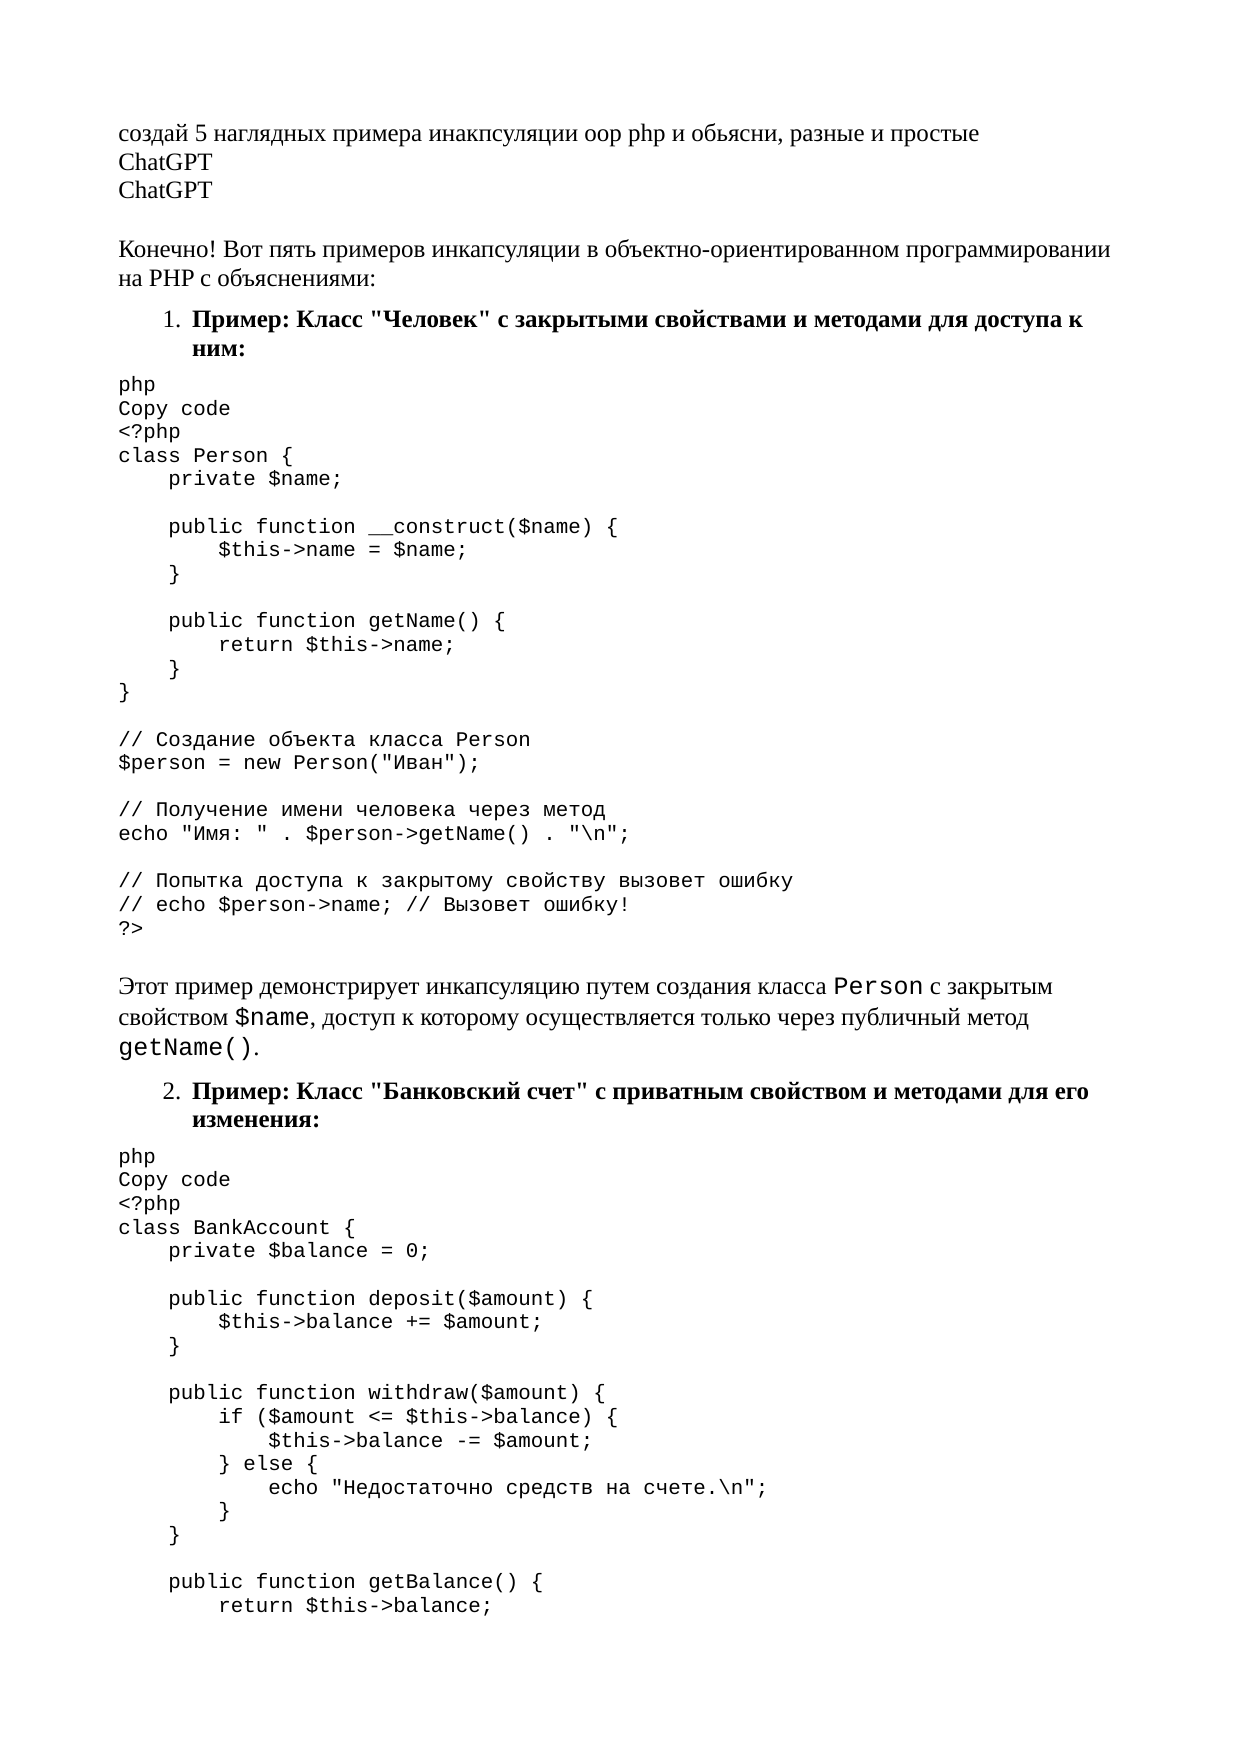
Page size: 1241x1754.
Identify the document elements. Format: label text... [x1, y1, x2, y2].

text } [118, 681, 1122, 705]
text ?> [118, 918, 1122, 941]
text php [118, 374, 1122, 397]
text // Попытка доступа к закрытому свойству вызовет ошибку [118, 870, 1122, 894]
text class BankAccount { [118, 1217, 1122, 1240]
text public function getBalance() { [118, 1571, 1122, 1595]
text Конечно! Вот пять примеров инкапсуляции в объектно-ориентированном программировании на PHP с объяснениями: [118, 234, 1122, 291]
text if ($amount <= $this->balance) { [118, 1406, 1122, 1429]
text Copy code [118, 1169, 1122, 1193]
list Пример: Класс "Банковский счет" с приватным свойством и методами для его изменения: [162, 1076, 1122, 1133]
text создай 5 наглядных примера инакпсуляции oop php и обьясни, разные и простые [118, 118, 1122, 147]
text } [118, 658, 1122, 681]
text } else { [118, 1453, 1122, 1477]
text // Получение имени человека через метод [118, 799, 1122, 823]
text public function withdraw($amount) { [118, 1382, 1122, 1406]
text php [118, 1146, 1122, 1169]
text echo "Недостаточно средств на счете.\n"; [118, 1477, 1122, 1501]
text ChatGPT [118, 176, 1122, 204]
text echo "Имя: " . $person->getName() . "\n"; [118, 823, 1122, 847]
text ChatGPT [118, 147, 1122, 176]
text public function deposit($amount) { [118, 1288, 1122, 1311]
text private $balance = 0; [118, 1240, 1122, 1264]
text return $this->name; [118, 634, 1122, 658]
text Copy code [118, 397, 1122, 421]
text $this->balance += $amount; [118, 1311, 1122, 1335]
text private $name; [118, 468, 1122, 492]
text public function getName() { [118, 610, 1122, 634]
text // Создание объекта класса Person [118, 728, 1122, 752]
text Этот пример демонстрирует инкапсуляцию путем создания класса Person с закрытым свойством $name, доступ к которому осуществляется только через публичный метод getName(). [118, 971, 1122, 1063]
text <?php [118, 1193, 1122, 1217]
text // echo $person->name; // Вызовет ошибку! [118, 894, 1122, 918]
text return $this->balance; [118, 1595, 1122, 1619]
text } [118, 1335, 1122, 1359]
text } [118, 1524, 1122, 1548]
text public function __construct($name) { [118, 516, 1122, 539]
list Пример: Класс "Человек" с закрытыми свойствами и методами для доступа к ним: [162, 304, 1122, 361]
text $person = new Person("Иван"); [118, 752, 1122, 776]
text class Person { [118, 445, 1122, 468]
text } [118, 1501, 1122, 1524]
text $this->balance -= $amount; [118, 1429, 1122, 1453]
text <?php [118, 421, 1122, 445]
text } [118, 563, 1122, 587]
text $this->name = $name; [118, 539, 1122, 563]
